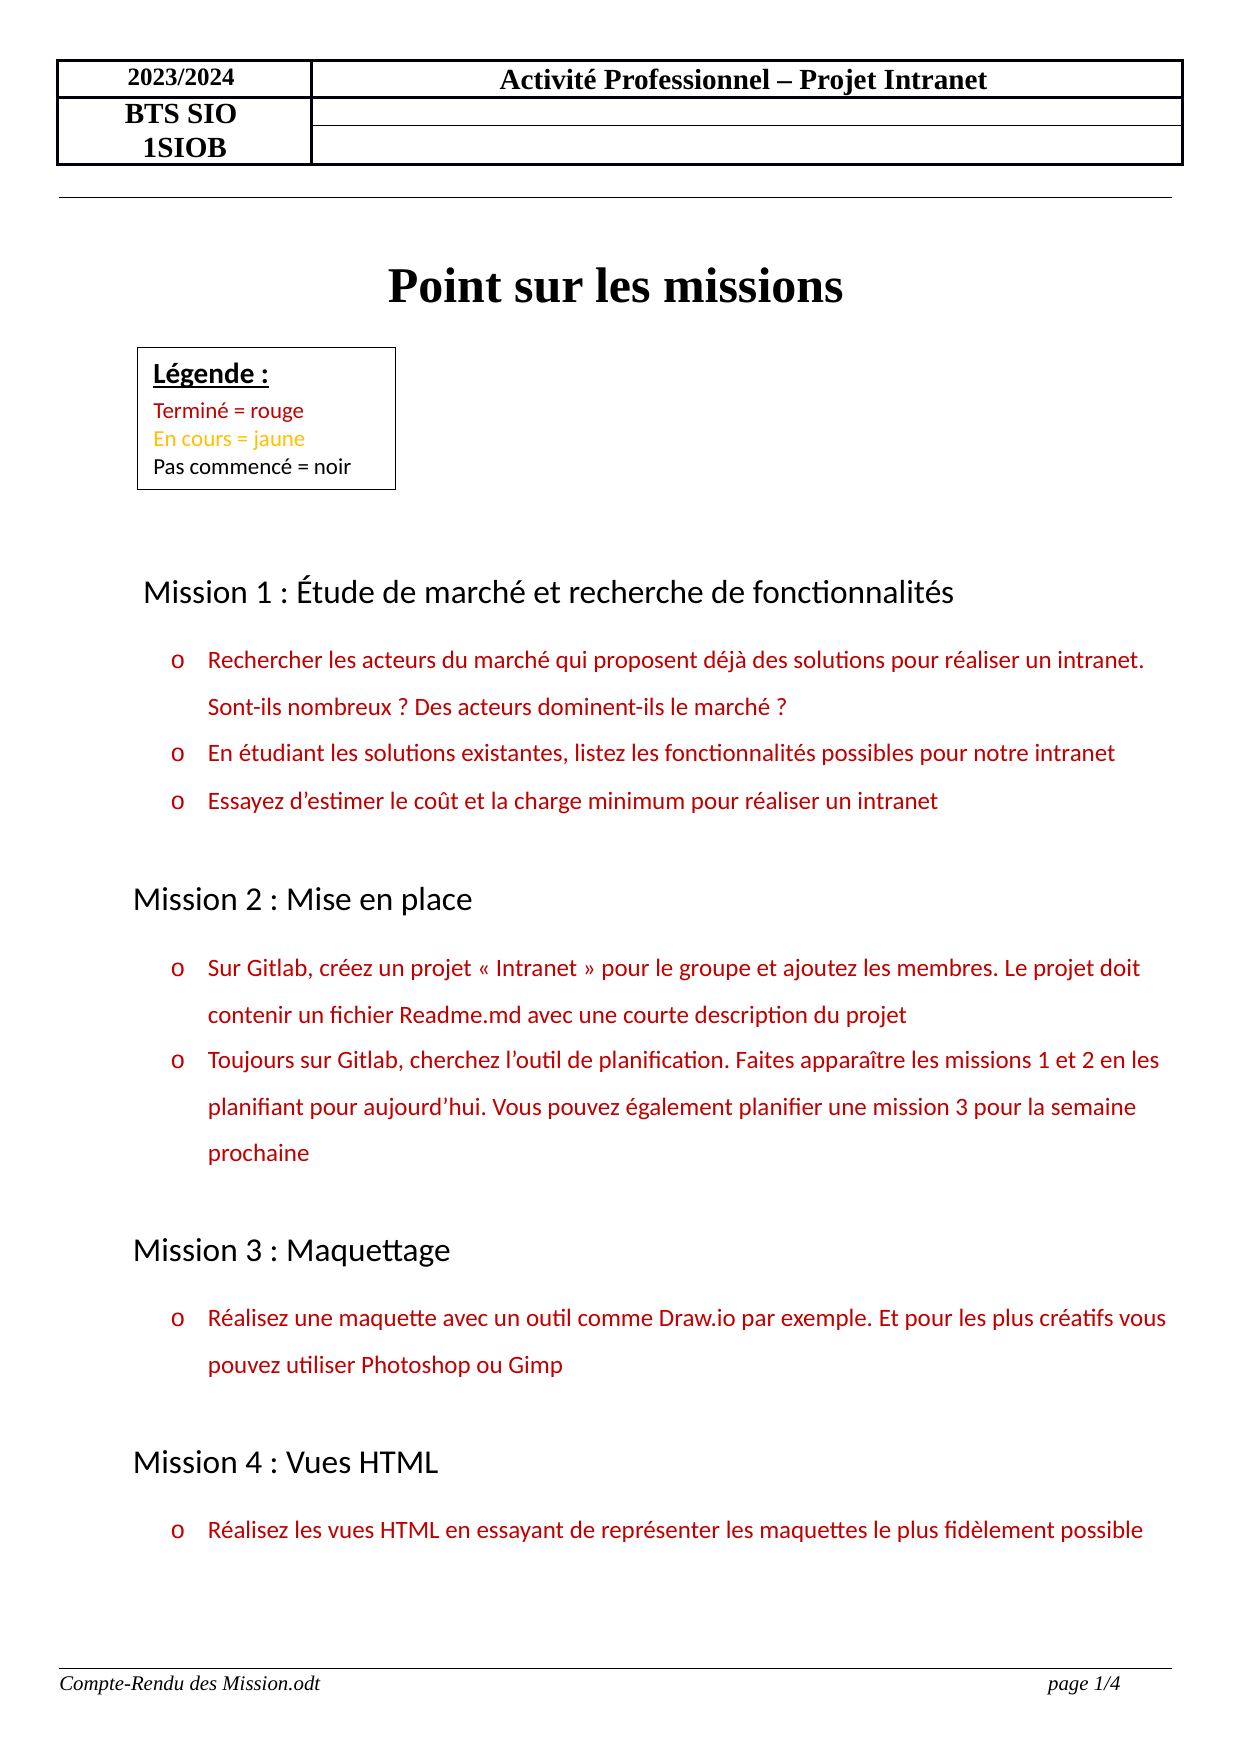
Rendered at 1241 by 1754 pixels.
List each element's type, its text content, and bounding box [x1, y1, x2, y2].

text Mission 4 : Vues HTML [133, 1441, 1172, 1481]
text Terminé = rouge En cours = jaune Pas commencé = noir [153, 396, 371, 480]
list En étudiant les solutions existantes, listez les fonctionnalités possibles pour notre intranet [170, 737, 1181, 769]
list Réalisez les vues HTML en essayant de représenter les maquettes le plus fidèlement possible [170, 1514, 1181, 1546]
list Sur Gitlab, créez un projet « Intranet » pour le groupe et ajoutez les membres. Le projet doit contenir un fichier Readme.md avec une courte description du projet [170, 952, 1181, 1029]
list Rechercher les acteurs du marché qui proposent déjà des solutions pour réaliser un intranet. Sont-ils nombreux ? Des acteurs dominent-ils le marché ? [170, 644, 1181, 722]
subtitle Point sur les missions [59, 198, 1172, 313]
list Réalisez une maquette avec un outil comme Draw.io par exemple. Et pour les plus créatifs vous pouvez utiliser Photoshop ou Gimp [170, 1302, 1181, 1380]
text Mission 1 : Étude de marché et recherche de fonctionnalités [105, 313, 1172, 612]
list Essayez d’estimer le coût et la charge minimum pour réaliser un intranet [170, 785, 1181, 817]
text Mission 3 : Maquettage [133, 1229, 1172, 1269]
text Légende : [153, 355, 371, 391]
subtitle [138, 348, 395, 489]
text Mission 2 : Mise en place [133, 878, 1172, 919]
list Toujours sur Gitlab, cherchez l’outil de planification. Faites apparaître les missions 1 et 2 en les planifiant pour aujourd’hui. Vous pouvez également planifier une mission 3 pour la semaine prochaine [170, 1044, 1181, 1168]
